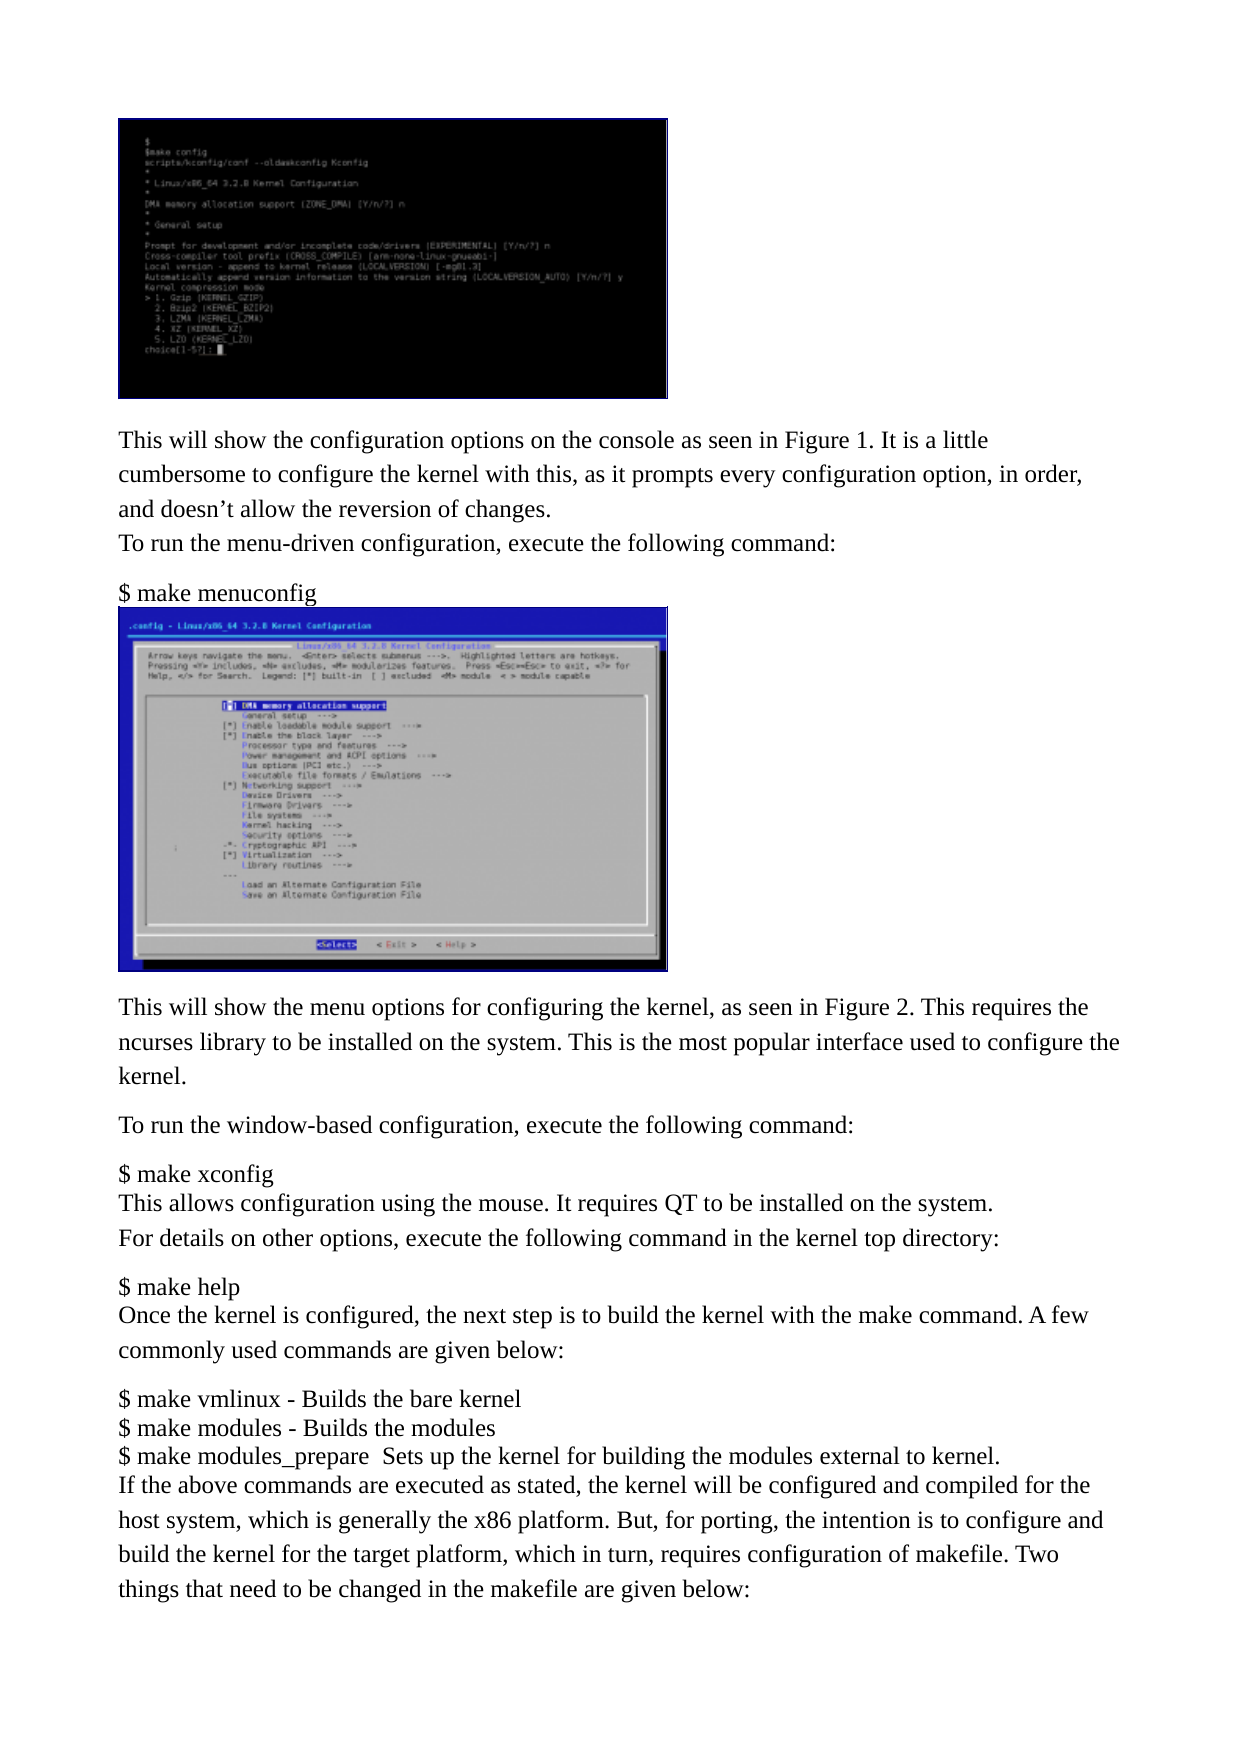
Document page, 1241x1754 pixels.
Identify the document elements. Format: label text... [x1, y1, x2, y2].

text This will show the menu options for configuring the kernel, as seen in Figure 2. This requires the ncurses library to be installed on the system. This is the most popular interface used to configure the kernel. [118, 992, 1122, 1090]
table_header $ make xconfig [118, 1159, 323, 1188]
text Once the kernel is configured, the next step is to build the kernel with the make command. A few commonly used commands are given below: [118, 1300, 1122, 1364]
table_header $ make menuconfig [118, 578, 368, 606]
picture [120, 608, 667, 970]
text This allows configuration using the mouse. It requires QT to be installed on the system. For details on other options, execute the following command in the kernel top directory: [118, 1188, 1122, 1251]
text To run the window-based configuration, execute the following command: [118, 1110, 1122, 1139]
text This will show the configuration options on the console as seen in Figure 1. It is a little cumbersome to configure the kernel with this, as it prompts every configuration option, in order, and doesn’t allow the reversion of changes. To run the menu-driven configuration, execute the following command: [118, 425, 1122, 557]
table_header $ make vmlinux - Builds the bare kernel $ make modules - Builds the modules $ make modules_prepare  Sets up the kernel for building the modules external to kernel. [118, 1384, 1122, 1470]
picture [120, 120, 667, 398]
text If the above commands are executed as stated, the kernel will be configured and compiled for the host system, which is generally the x86 platform. But, for porting, the intention is to configure and build the kernel for the target platform, which in turn, requires configuration of makefile. Two things that need to be changed in the makefile are given below: [118, 1470, 1122, 1602]
table_header $ make help [118, 1272, 278, 1300]
